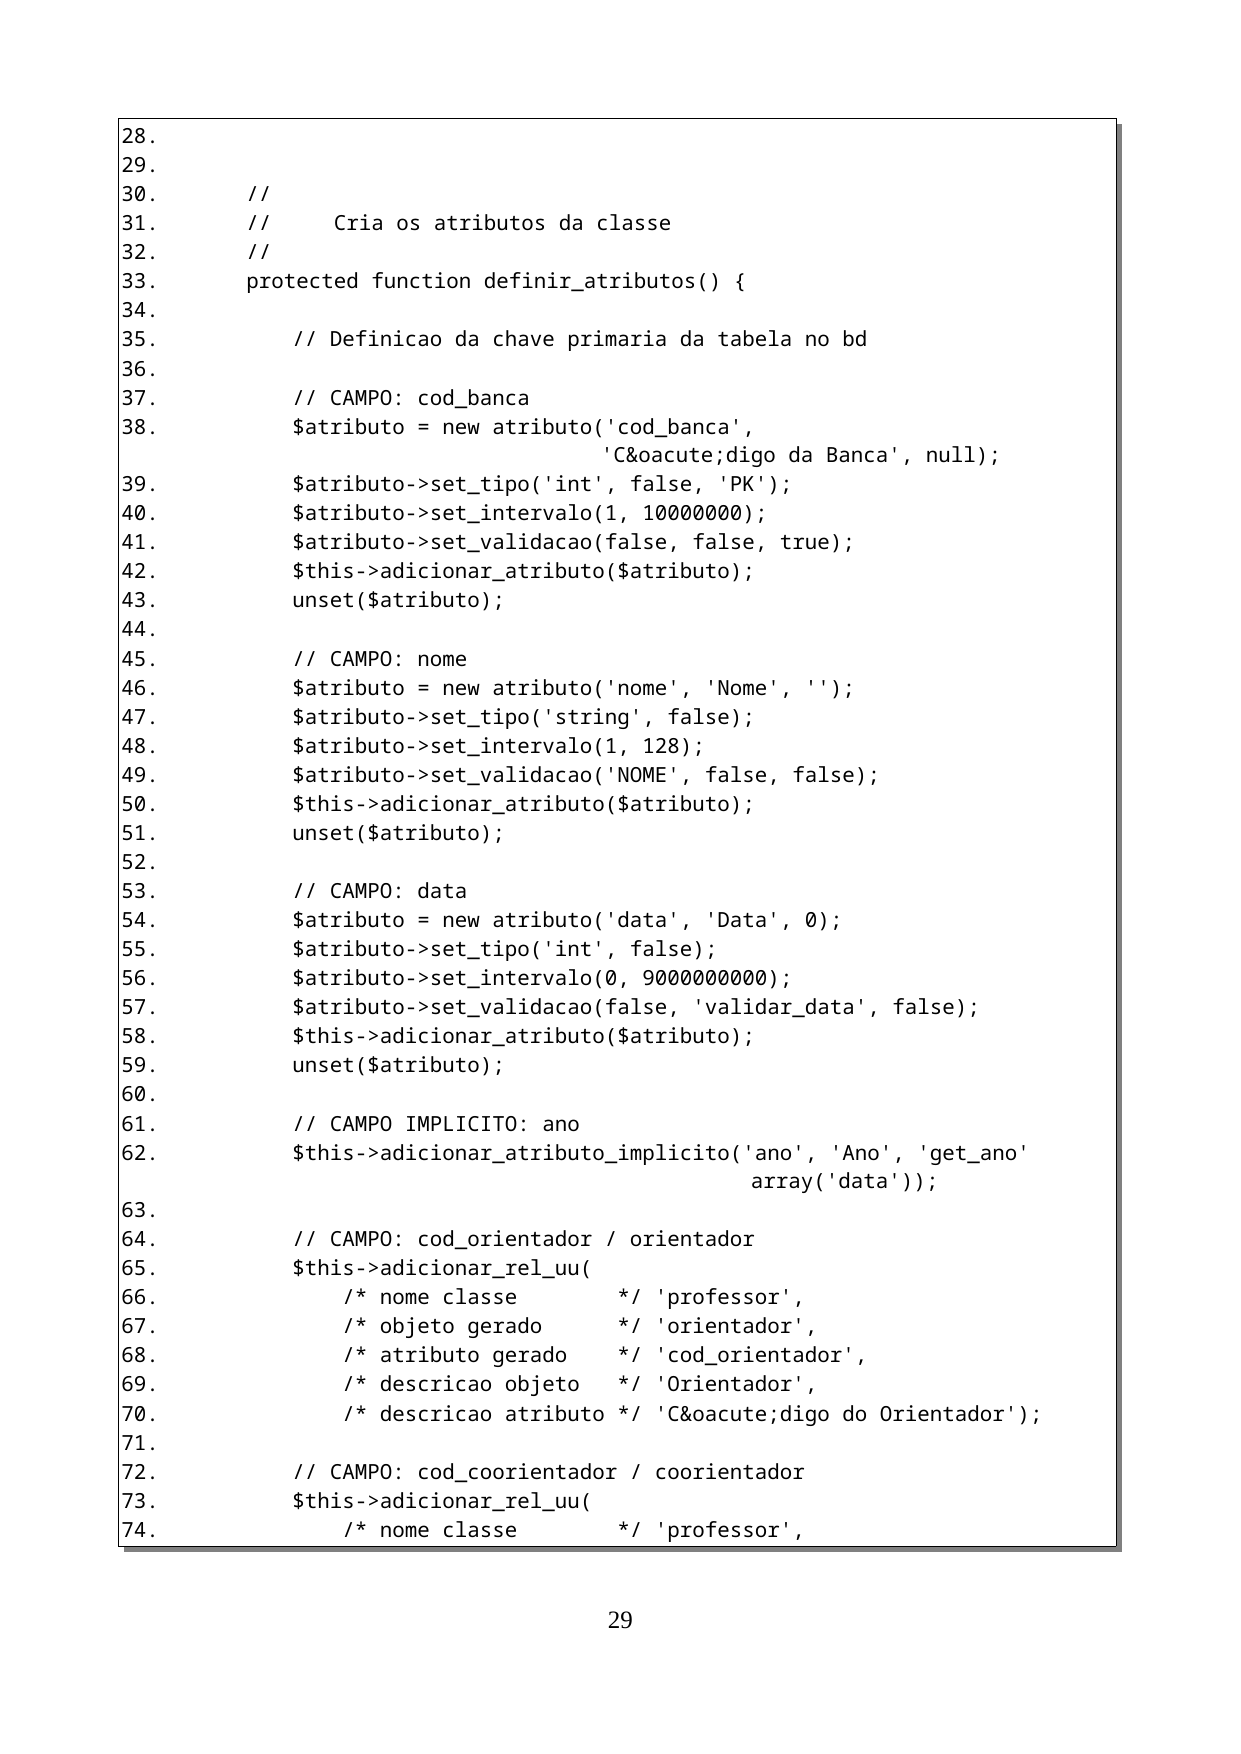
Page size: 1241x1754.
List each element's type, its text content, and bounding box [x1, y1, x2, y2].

list // CAMPO: cod_banca [119, 380, 1116, 409]
list /* nome classe */ 'professor', [119, 1279, 1116, 1308]
list $atributo = new atributo('nome', 'Nome', ''); [119, 670, 1116, 699]
list // CAMPO: nome [119, 641, 1116, 670]
list // [119, 176, 1116, 205]
list $this->adicionar_atributo($atributo); [119, 553, 1116, 582]
list $this->adicionar_rel_uu( [119, 1483, 1116, 1512]
list unset($atributo); [119, 815, 1116, 846]
list // CAMPO IMPLICITO: ano [119, 1106, 1116, 1135]
list /* descricao atributo */ 'C&oacute;digo do Orientador'); [119, 1396, 1116, 1427]
list // Definicao da chave primaria da tabela no bd [119, 322, 1116, 353]
list $atributo->set_intervalo(1, 128); [119, 728, 1116, 757]
list unset($atributo); [119, 582, 1116, 614]
list // CAMPO: cod_orientador / orientador [119, 1221, 1116, 1250]
list $this->adicionar_atributo($atributo); [119, 1018, 1116, 1047]
list unset($atributo); [119, 1047, 1116, 1079]
list $atributo->set_tipo('int', false); [119, 931, 1116, 960]
list $atributo->set_validacao(false, false, true); [119, 524, 1116, 553]
list /* atributo gerado */ 'cod_orientador', [119, 1337, 1116, 1367]
list $atributo->set_validacao(false, 'validar_data', false); [119, 989, 1116, 1018]
list $this->adicionar_atributo($atributo); [119, 786, 1116, 815]
list $atributo->set_intervalo(1, 10000000); [119, 495, 1116, 524]
list // CAMPO: data [119, 873, 1116, 902]
list // [119, 234, 1116, 263]
list $atributo = new atributo('data', 'Data', 0); [119, 902, 1116, 931]
list /* nome classe */ 'professor', [119, 1512, 1116, 1546]
list protected function definir_atributos() { [119, 263, 1116, 295]
list $this->adicionar_atributo_implicito('ano', 'Ano', 'get_ano' array('data')); [119, 1135, 1116, 1194]
list /* objeto gerado */ 'orientador', [119, 1308, 1116, 1337]
list $atributo->set_tipo('int', false, 'PK'); [119, 466, 1116, 495]
list $atributo->set_tipo('string', false); [119, 699, 1116, 728]
list $this->adicionar_rel_uu( [119, 1250, 1116, 1279]
list // CAMPO: cod_coorientador / coorientador [119, 1454, 1116, 1483]
list $atributo->set_validacao('NOME', false, false); [119, 757, 1116, 786]
list $atributo->set_intervalo(0, 9000000000); [119, 960, 1116, 989]
list // Cria os atributos da classe [119, 205, 1116, 234]
list $atributo = new atributo('cod_banca', 'C&oacute;digo da Banca', null); [119, 409, 1116, 466]
list /* descricao objeto */ 'Orientador', [119, 1367, 1116, 1396]
